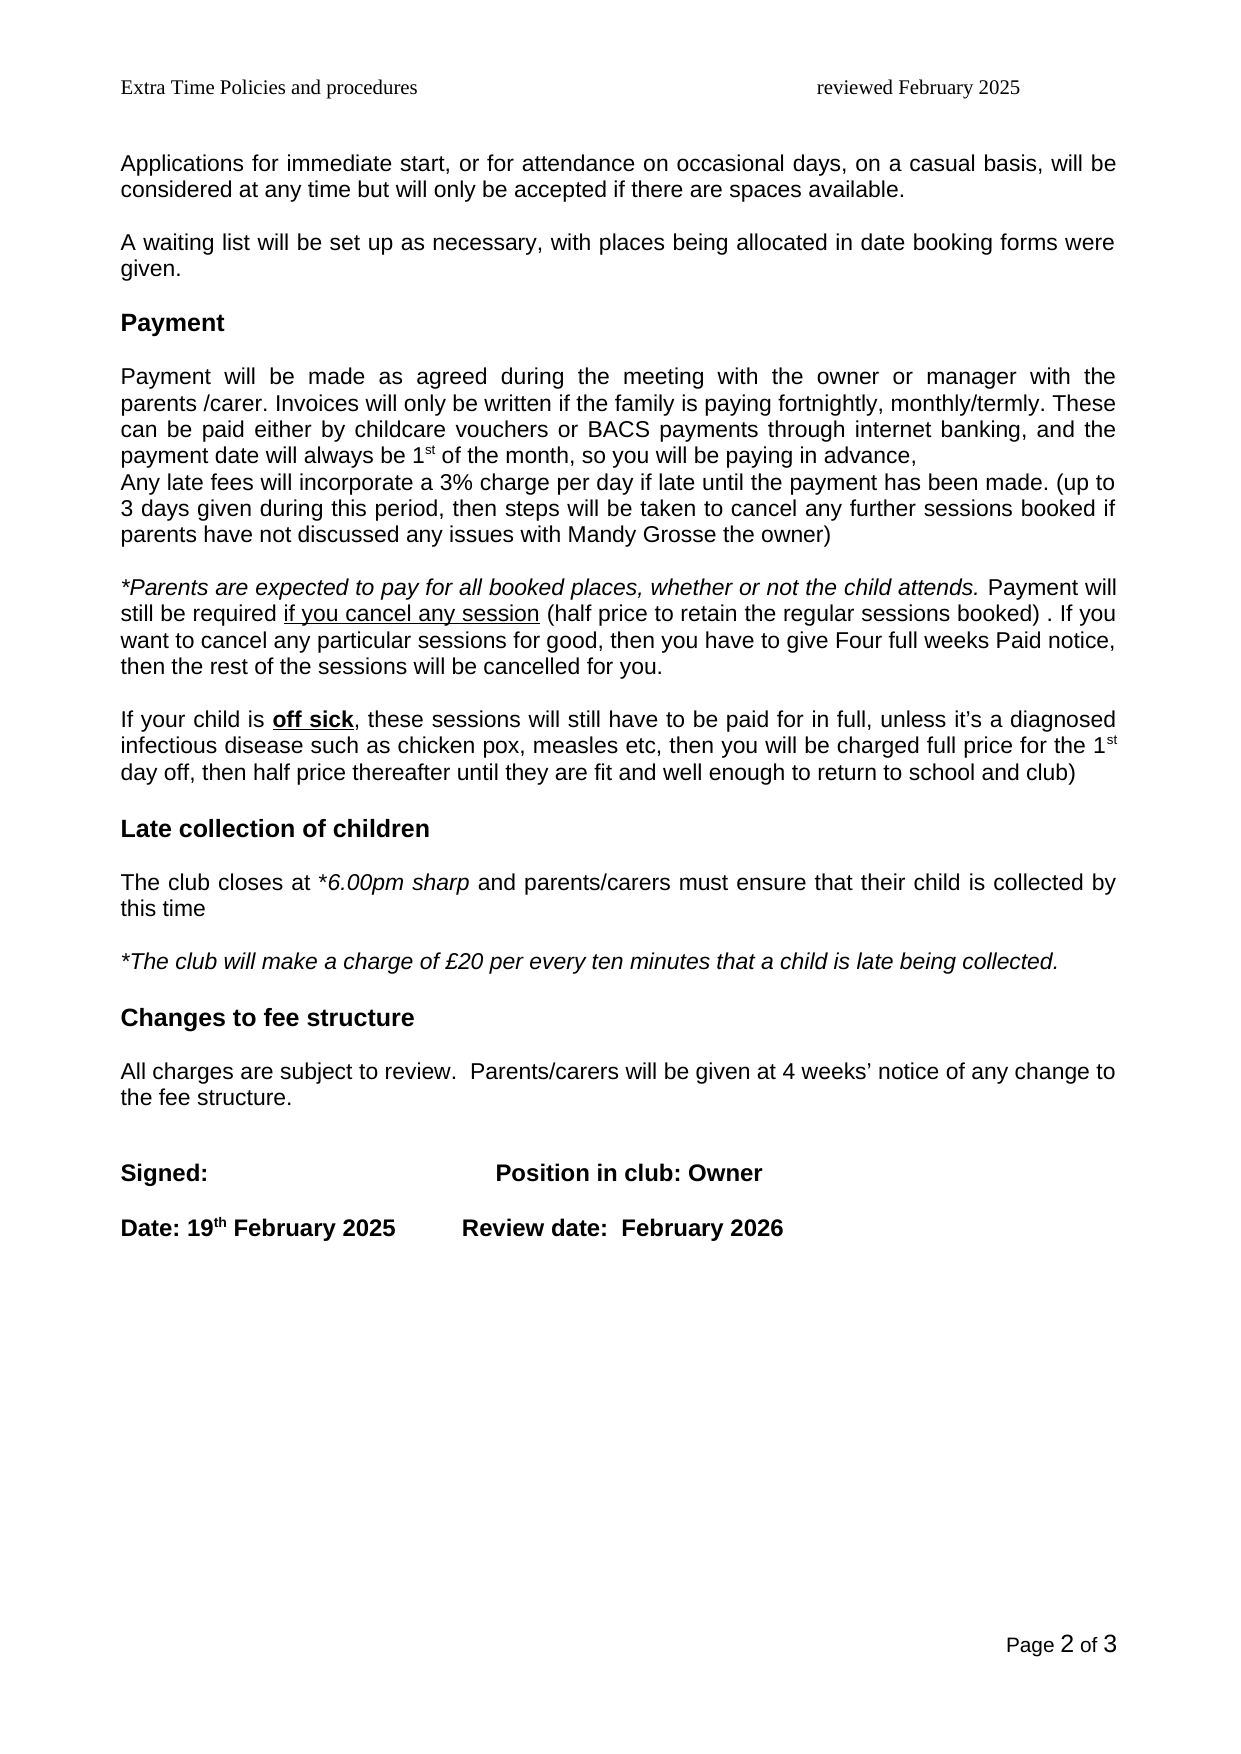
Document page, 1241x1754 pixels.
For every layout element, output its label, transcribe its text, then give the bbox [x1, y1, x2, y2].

text Payment will be made as agreed during the meeting with the owner or manager with the parents /carer. Invoices will only be written if the family is paying fortnightly, monthly/termly. These can be paid either by childcare vouchers or BACS payments through internet banking, and the payment date will always be 1st of the month, so you will be paying in advance, [120, 363, 1117, 469]
text A waiting list will be set up as necessary, with places being allocated in date booking forms were given. [120, 229, 1117, 282]
text Changes to fee structure [120, 1003, 1117, 1032]
subtitle Payment [120, 308, 1117, 337]
text Any late fees will incorporate a 3% charge per day if late until the payment has been made. (up to 3 days given during this period, then steps will be taken to cancel any further sessions booked if parents have not discussed any issues with Mandy Grosse the owner) [120, 469, 1117, 548]
text If your child is off sick, these sessions will still have to be paid for in full, unless it’s a diagnosed infectious disease such as chicken pox, measles etc, then you will be charged full price for the 1st day off, then half price thereafter until they are fit and well enough to return to school and club) [120, 706, 1117, 785]
text All charges are subject to review. Parents/carers will be given at 4 weeks’ notice of any change to the fee structure. [120, 1058, 1117, 1111]
text *The club will make a charge of £20 per every ten minutes that a child is late being collected. [120, 948, 1117, 974]
text The club closes at *6.00pm sharp and parents/carers must ensure that their child is collected by this time [120, 869, 1117, 921]
text Date: 19th February 2025 Review date: February 2026 [120, 1214, 1117, 1241]
subtitle Late collection of children [120, 814, 1117, 842]
text Signed: Position in club: Owner [120, 1159, 1117, 1186]
text Applications for immediate start, or for attendance on occasional days, on a casual basis, will be considered at any time but will only be accepted if there are spaces available. [120, 150, 1117, 203]
text *Parents are expected to pay for all booked places, whether or not the child attends. Payment will still be required if you cancel any session (half price to retain the regular sessions booked) . If you want to cancel any particular sessions for good, then you have to give Four full weeks Paid notice, then the rest of the sessions will be cancelled for you. [120, 574, 1117, 679]
